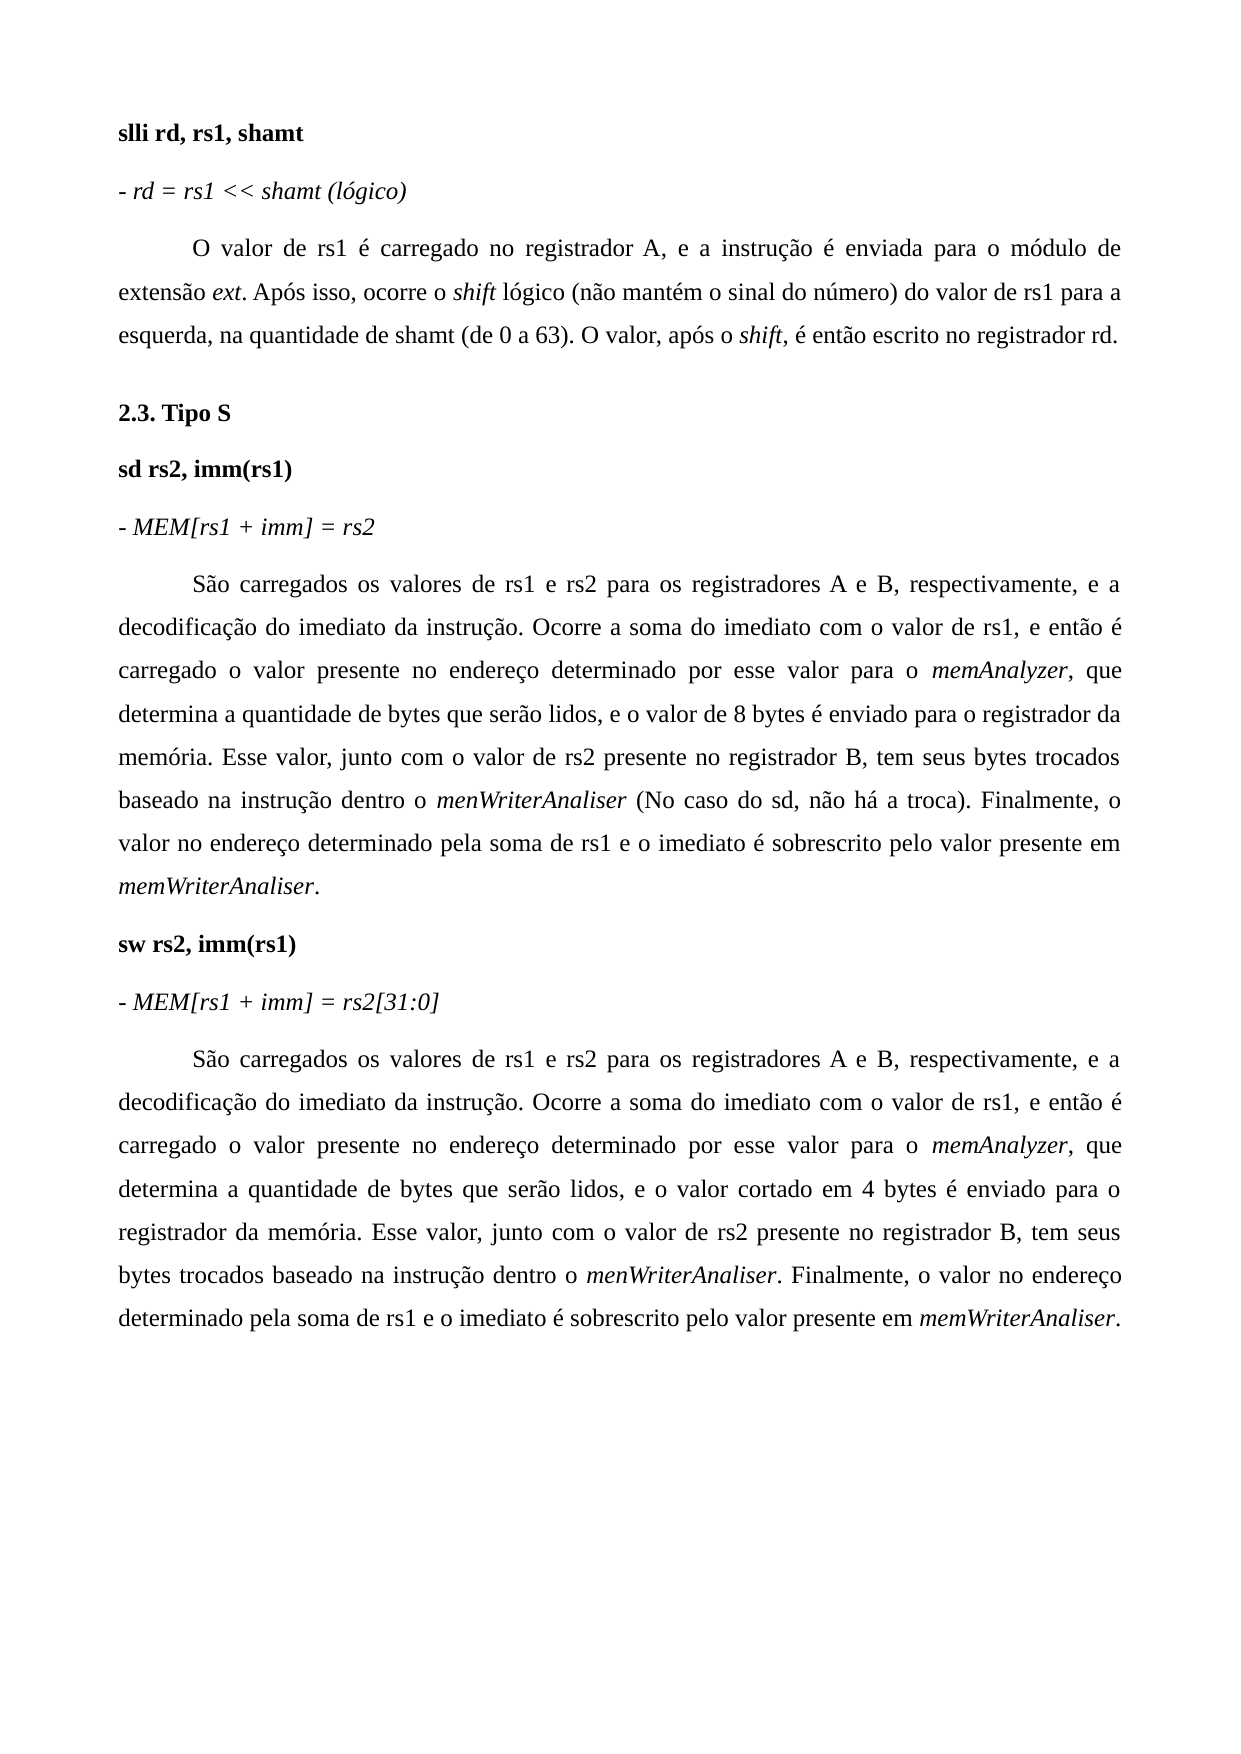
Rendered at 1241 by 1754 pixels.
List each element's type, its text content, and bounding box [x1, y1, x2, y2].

text São carregados os valores de rs1 e rs2 para os registradores A e B, respectivamente, e a decodificação do imediato da instrução. Ocorre a soma do imediato com o valor de rs1, e então é carregado o valor presente no endereço determinado por esse valor para o memAnalyzer, que determina a quantidade de bytes que serão lidos, e o valor cortado em 4 bytes é enviado para o registrador da memória. Esse valor, junto com o valor de rs2 presente no registrador B, tem seus bytes trocados baseado na instrução dentro o menWriterAnaliser. Finalmente, o valor no endereço determinado pela soma de rs1 e o imediato é sobrescrito pelo valor presente em memWriterAnaliser. [118, 1044, 1122, 1332]
subtitle 2.3. Tipo S [118, 398, 1122, 427]
text O valor de rs1 é carregado no registrador A, e a instrução é enviada para o módulo de extensão ext. Após isso, ocorre o shift lógico (não mantém o sinal do número) do valor de rs1 para a esquerda, na quantidade de shamt (de 0 a 63). O valor, após o shift, é então escrito no registrador rd. [118, 233, 1122, 348]
text - MEM[rs1 + imm] = rs2[31:0] [118, 987, 1122, 1015]
text slli rd, rs1, shamt [118, 118, 1122, 147]
text São carregados os valores de rs1 e rs2 para os registradores A e B, respectivamente, e a decodificação do imediato da instrução. Ocorre a soma do imediato com o valor de rs1, e então é carregado o valor presente no endereço determinado por esse valor para o memAnalyzer, que determina a quantidade de bytes que serão lidos, e o valor de 8 bytes é enviado para o registrador da memória. Esse valor, junto com o valor de rs2 presente no registrador B, tem seus bytes trocados baseado na instrução dentro o menWriterAnaliser (No caso do sd, não há a troca). Finalmente, o valor no endereço determinado pela soma de rs1 e o imediato é sobrescrito pelo valor presente em memWriterAnaliser. [118, 569, 1122, 900]
text - MEM[rs1 + imm] = rs2 [118, 512, 1122, 540]
text sw rs2, imm(rs1) [118, 929, 1122, 958]
text sd rs2, imm(rs1) [118, 454, 1122, 483]
text - rd = rs1 << shamt (lógico) [118, 176, 1122, 204]
